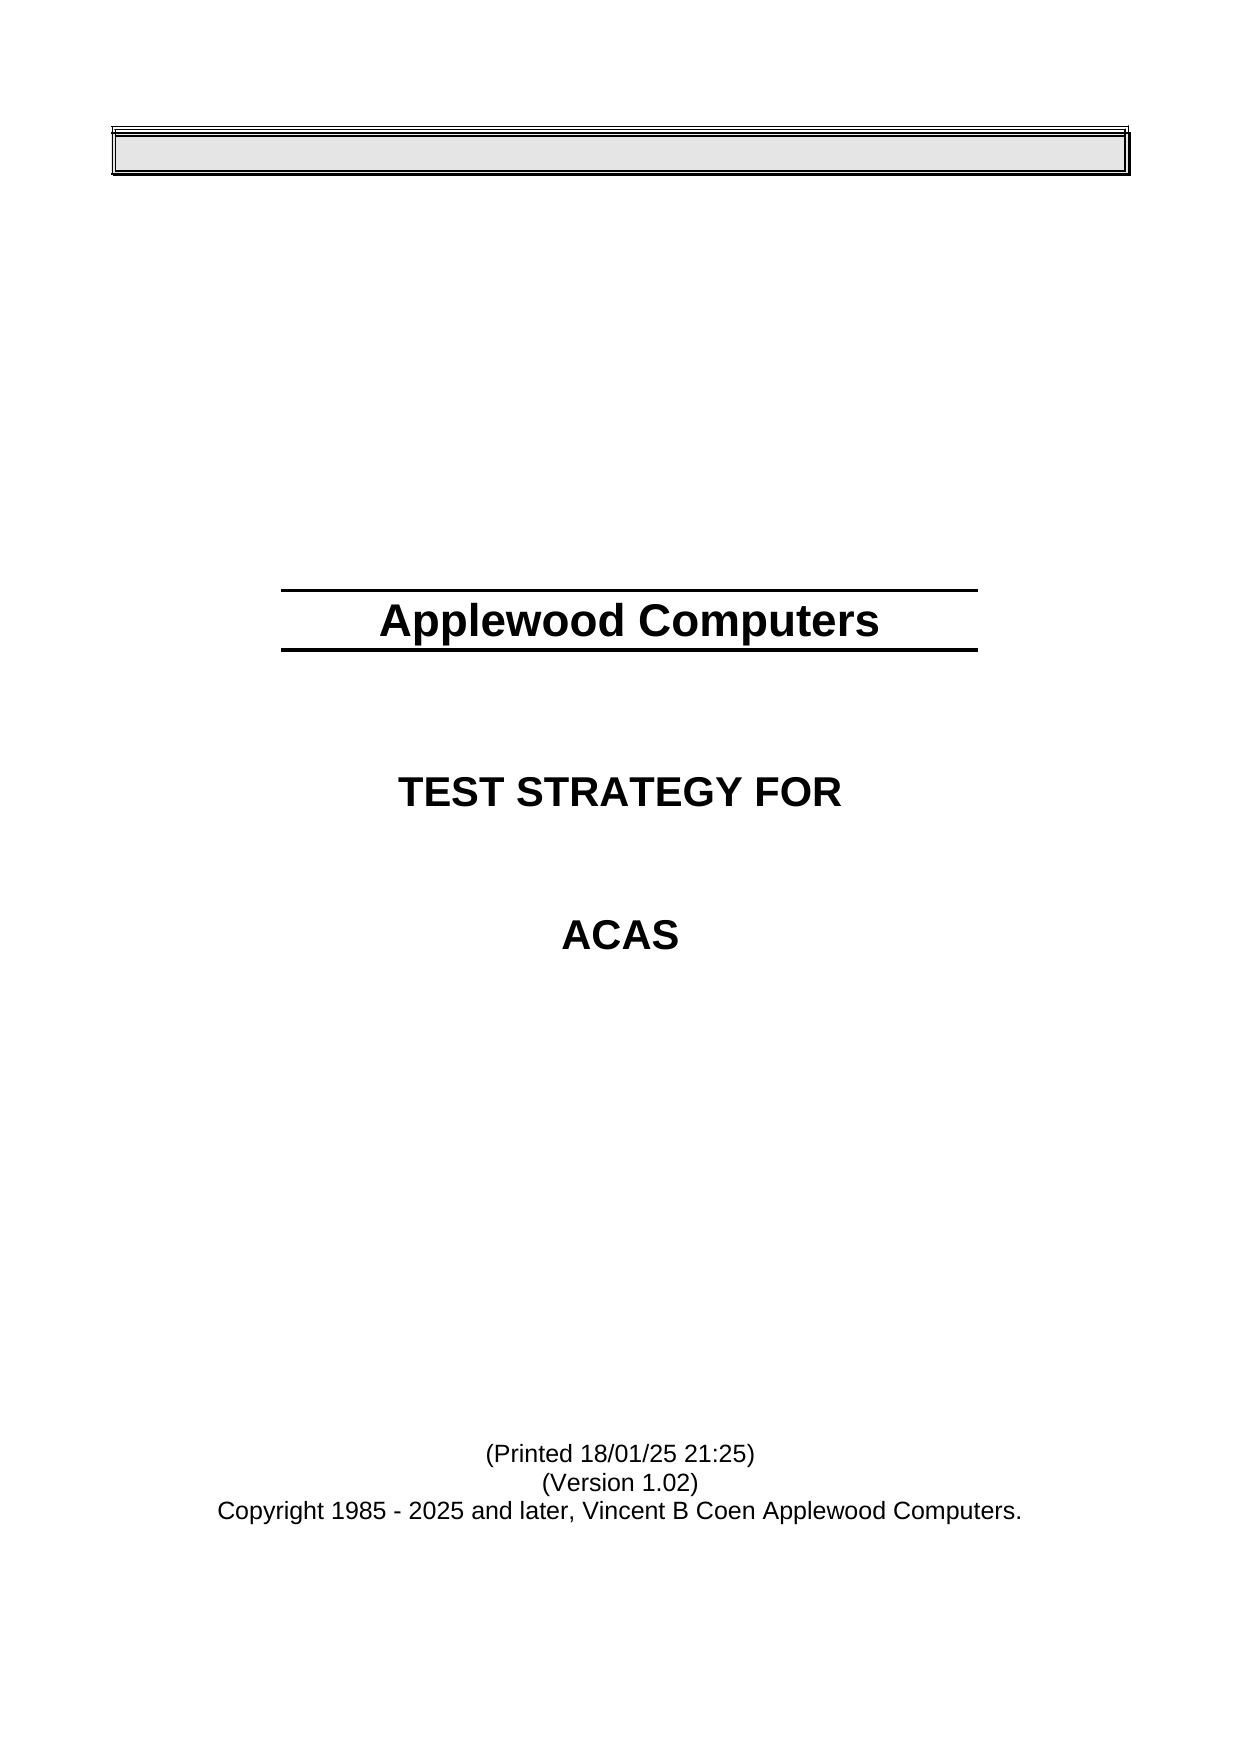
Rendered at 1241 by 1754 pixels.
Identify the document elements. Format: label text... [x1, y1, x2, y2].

text (Printed 18/01/25 21:25) [118, 1439, 1122, 1467]
text TEST STRATEGY For [118, 767, 1122, 815]
text File Size 93184 [116, 137, 1124, 170]
text Copyright 1985 - 2025 and later, Vincent B Coen Applewood Computers. [118, 1496, 1122, 1525]
text ACAS [118, 911, 1122, 958]
text Applewood Computers [281, 592, 978, 648]
text (Version 1.02) [118, 1467, 1122, 1496]
